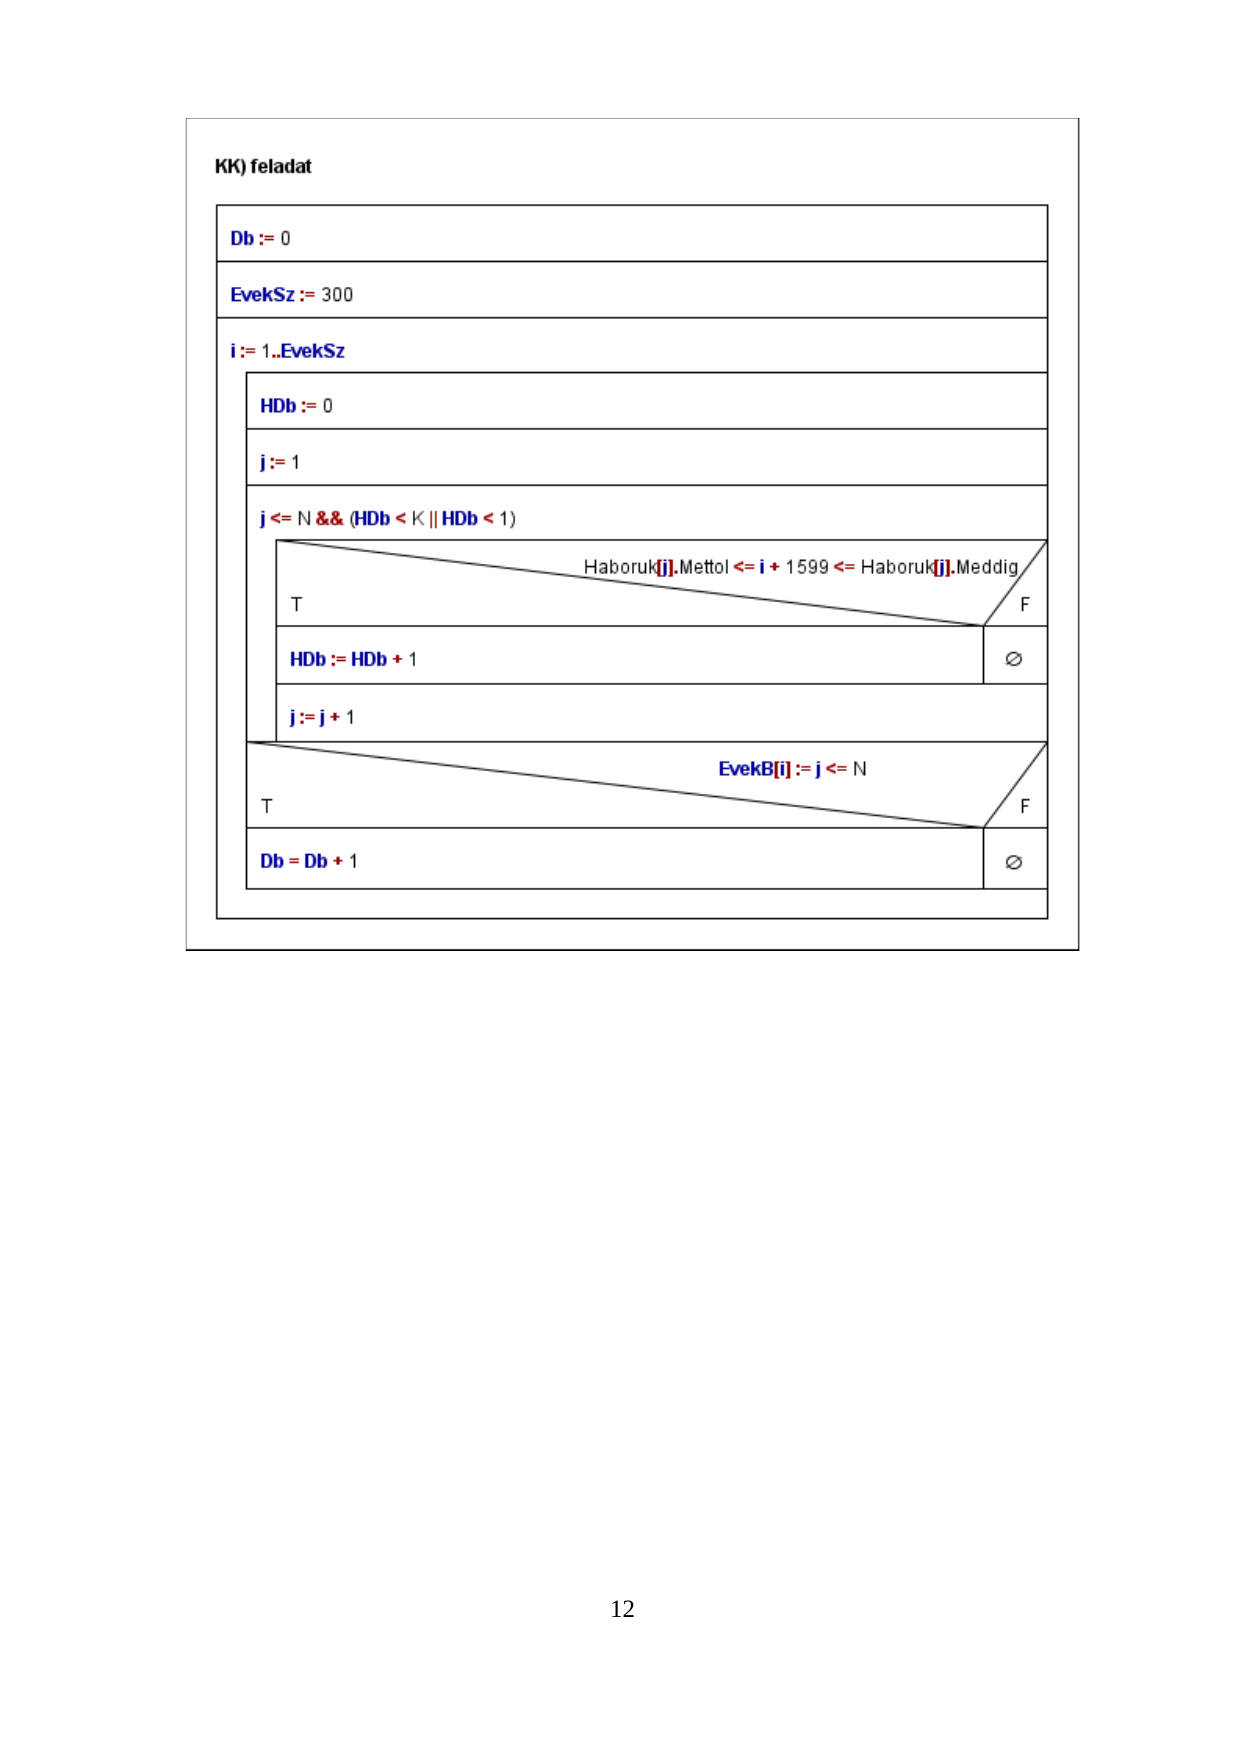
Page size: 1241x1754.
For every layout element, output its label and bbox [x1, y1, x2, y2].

picture [185, 118, 1080, 951]
